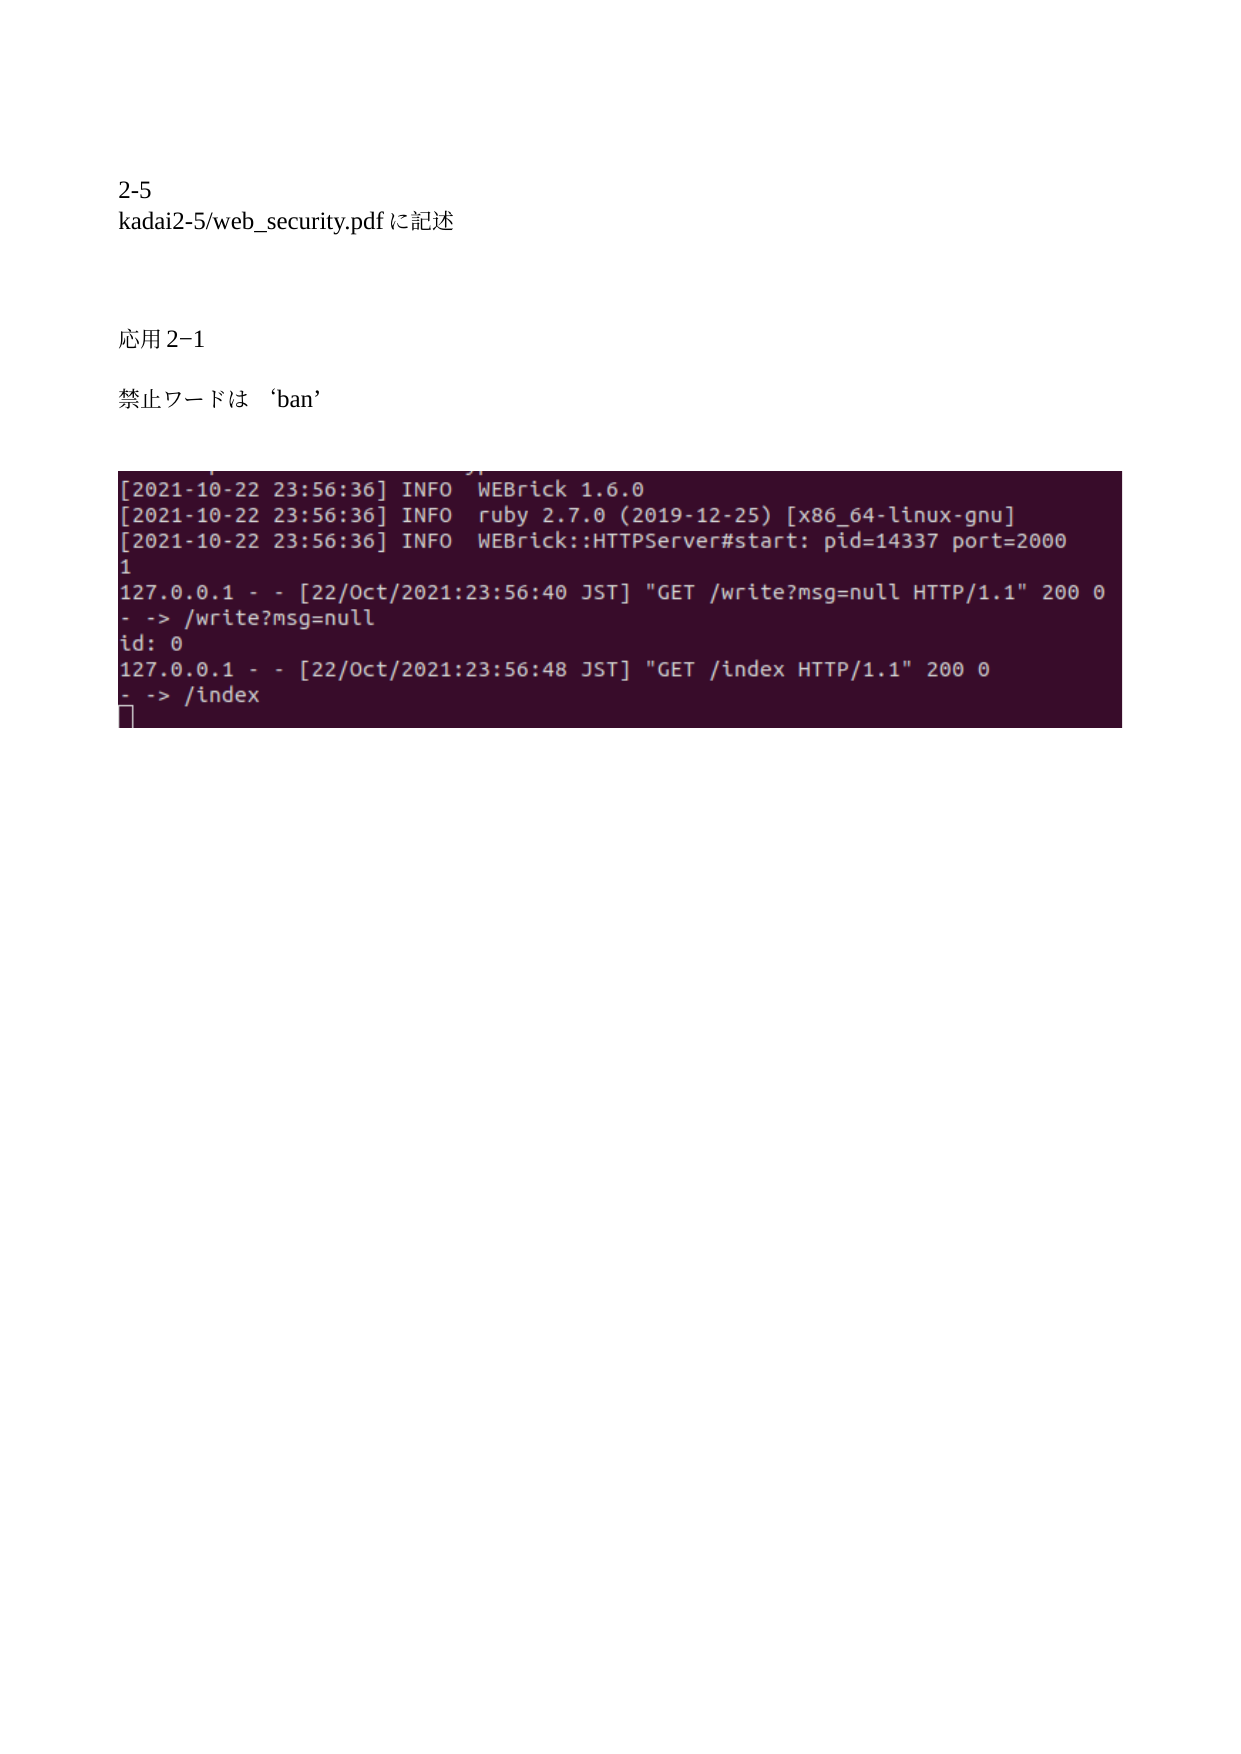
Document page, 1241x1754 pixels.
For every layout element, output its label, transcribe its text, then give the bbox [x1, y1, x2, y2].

text kadai2-5/web_security.pdfに記述 [118, 204, 1122, 236]
text 2-5 [118, 176, 1122, 204]
picture [118, 471, 1123, 728]
text 応用2−1 [118, 322, 1122, 353]
text 禁止ワードは ‘ban’ [118, 382, 1122, 414]
